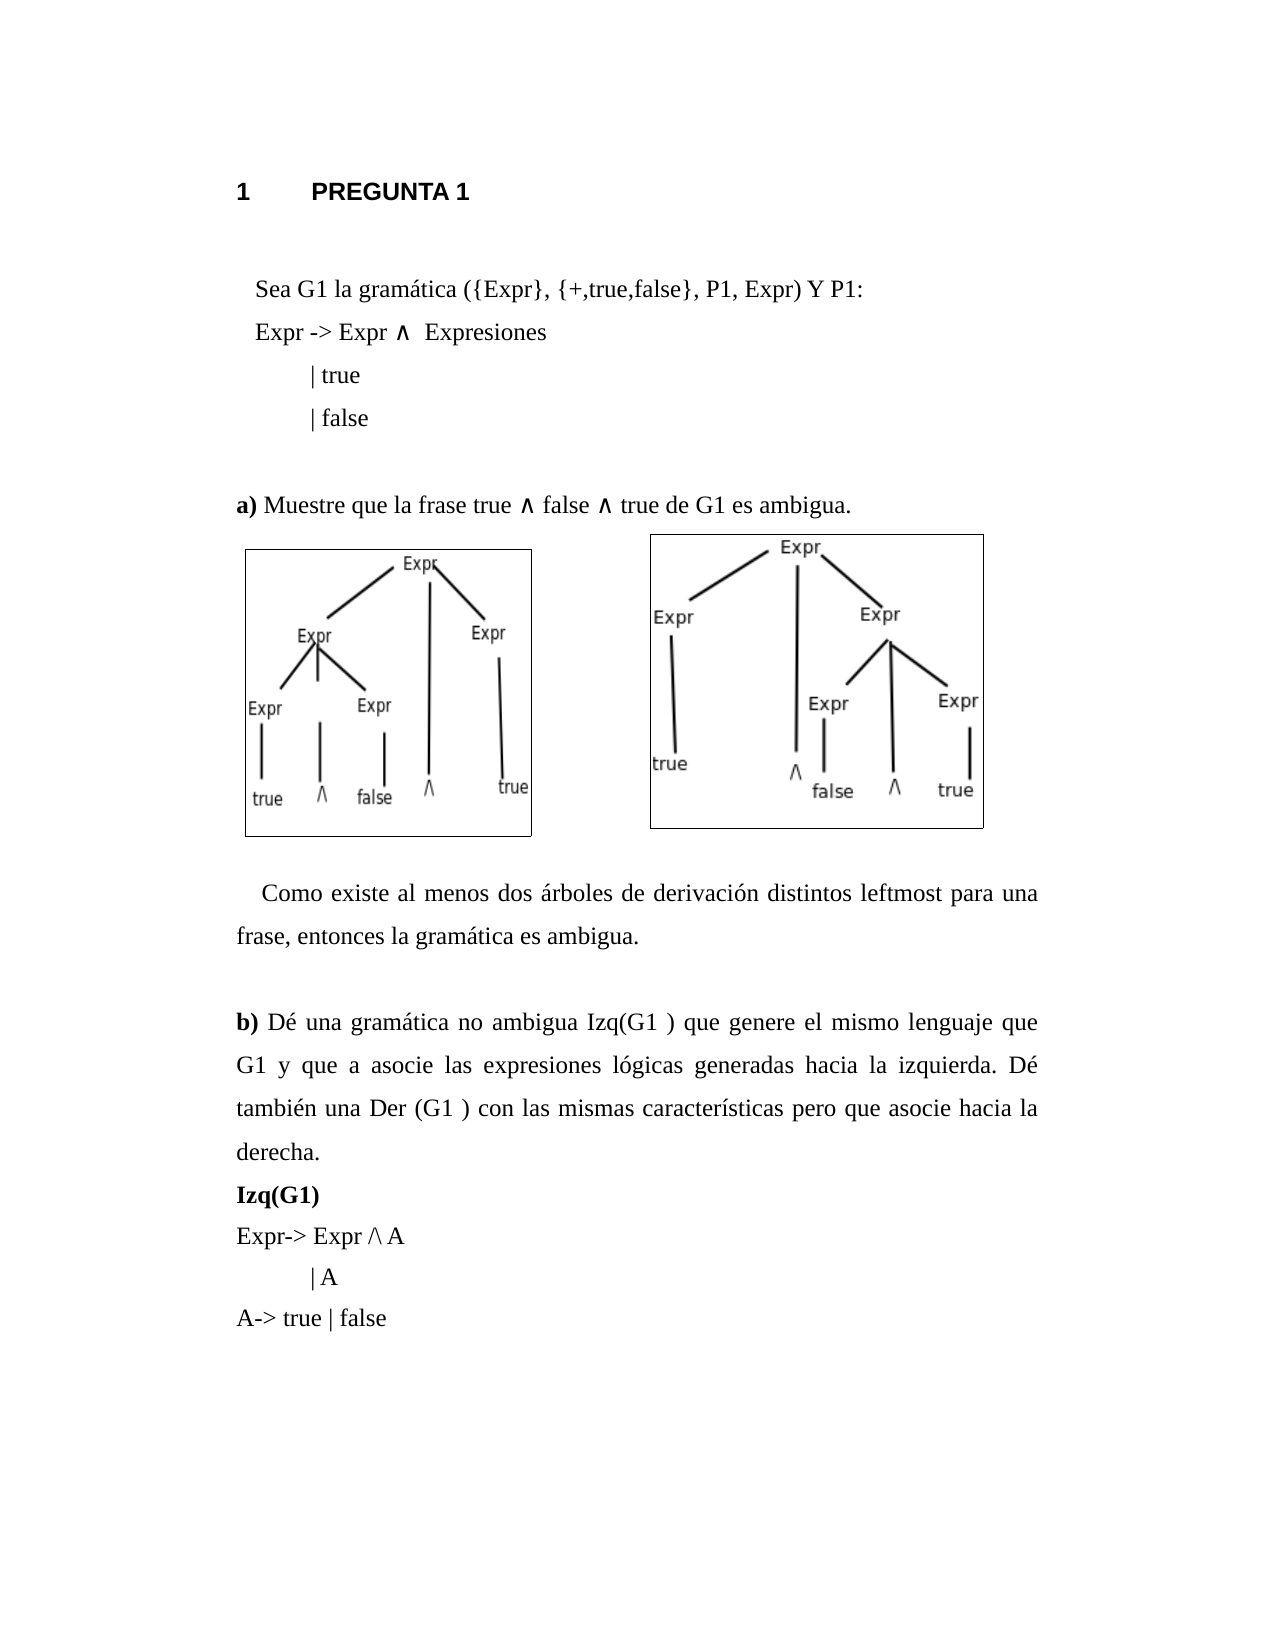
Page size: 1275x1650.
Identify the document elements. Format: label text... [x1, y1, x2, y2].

text | true [236, 360, 1039, 389]
text | A [236, 1262, 1039, 1291]
text Izq(G1) [236, 1180, 1039, 1208]
text | false [236, 403, 1039, 432]
picture [652, 537, 980, 826]
text a) Muestre que la frase true ∧ false ∧ true de G1 es ambigua. [236, 490, 1039, 518]
subtitle PREGUNTA 1 [236, 177, 1039, 206]
text Expr-> Expr /\ A [236, 1221, 1039, 1250]
picture [248, 552, 529, 833]
text Como existe al menos dos árboles de derivación distintos leftmost para una frase, entonces la gramática es ambigua. [236, 878, 1039, 950]
text Expr -> Expr ∧ Expresiones [236, 317, 1039, 346]
text Sea G1 la gramática ({Expr}, {+,true,false}, P1, Expr) Y P1: [236, 274, 1039, 303]
text A-> true | false [236, 1303, 1039, 1332]
text b) Dé una gramática no ambigua Izq(G1 ) que genere el mismo lenguaje que G1 y que a asocie las expresiones lógicas generadas hacia la izquierda. Dé también una Der (G1 ) con las mismas características pero que asocie hacia la derecha. [236, 1007, 1039, 1165]
